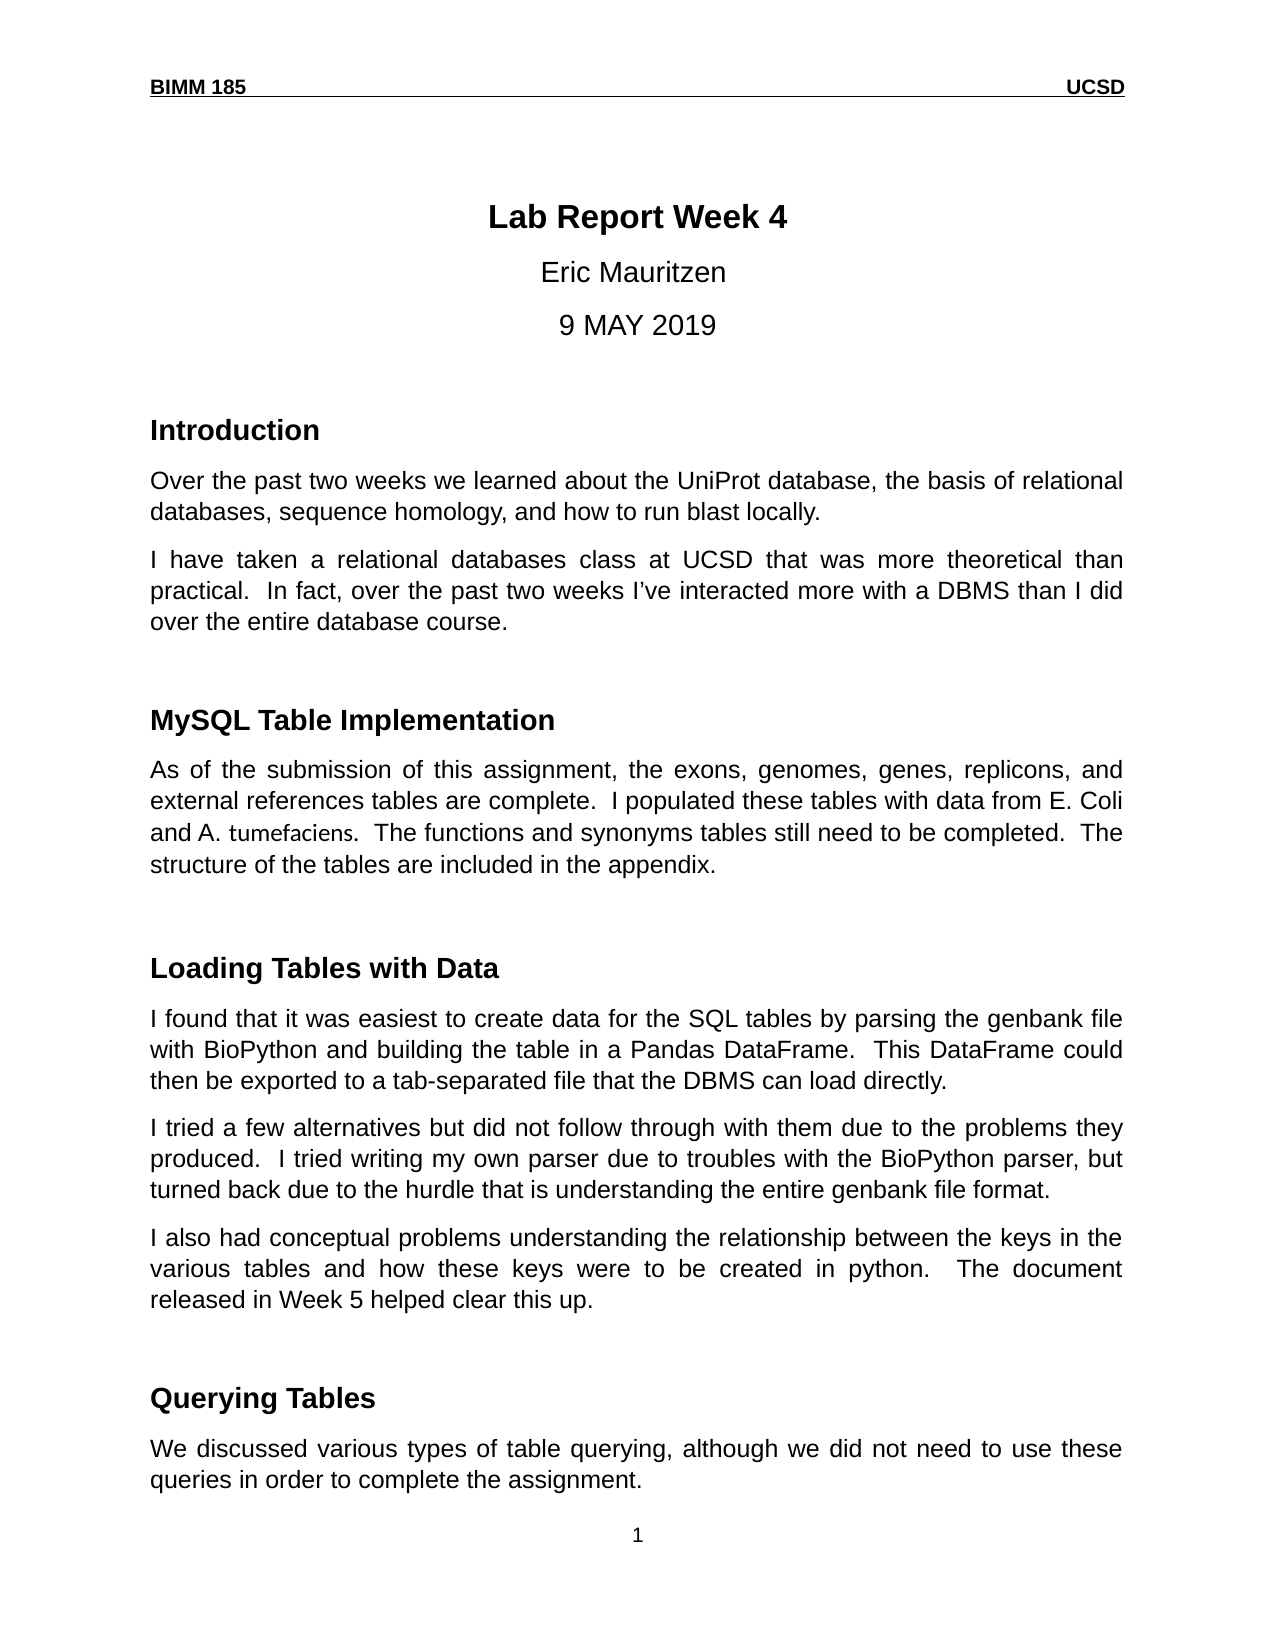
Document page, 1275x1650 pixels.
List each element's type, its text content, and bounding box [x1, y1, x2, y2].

text Eric Mauritzen [150, 255, 1125, 288]
text I have taken a relational databases class at UCSD that was more theoretical than practical. In fact, over the past two weeks I’ve interacted more with a DBMS than I did over the entire database course. [150, 545, 1125, 636]
text Over the past two weeks we learned about the UniProt database, the basis of relational databases, sequence homology, and how to run blast locally. [150, 466, 1125, 526]
text As of the submission of this assignment, the exons, genomes, genes, replicons, and external references tables are complete. I populated these tables with data from E. Coli and A. tumefaciens. The functions and synonyms tables still need to be completed. The structure of the tables are included in the appendix. [150, 755, 1125, 879]
text Introduction [150, 413, 1125, 447]
text We discussed various types of table querying, although we did not need to use these queries in order to complete the assignment. [150, 1433, 1125, 1493]
text I found that it was easiest to create data for the SQL tables by parsing the genbank file with BioPython and building the table in a Pandas DataFrame. This DataFrame could then be exported to a tab-separated file that the DBMS can load directly. [150, 1004, 1125, 1094]
text Querying Tables [150, 1381, 1125, 1414]
text I also had conceptual problems understanding the relationship between the keys in the various tables and how these keys were to be created in python. The document released in Week 5 helped clear this up. [150, 1223, 1125, 1314]
text MySQL Table Implementation [150, 702, 1125, 736]
text Lab Report Week 4 [150, 197, 1125, 235]
text Loading Tables with Data [150, 951, 1125, 984]
text 9 MAY 2019 [150, 308, 1125, 341]
text I tried a few alternatives but did not follow through with them due to the problems they produced. I tried writing my own parser due to troubles with the BioPython parser, but turned back due to the hurdle that is understanding the entire genbank file format. [150, 1113, 1125, 1204]
